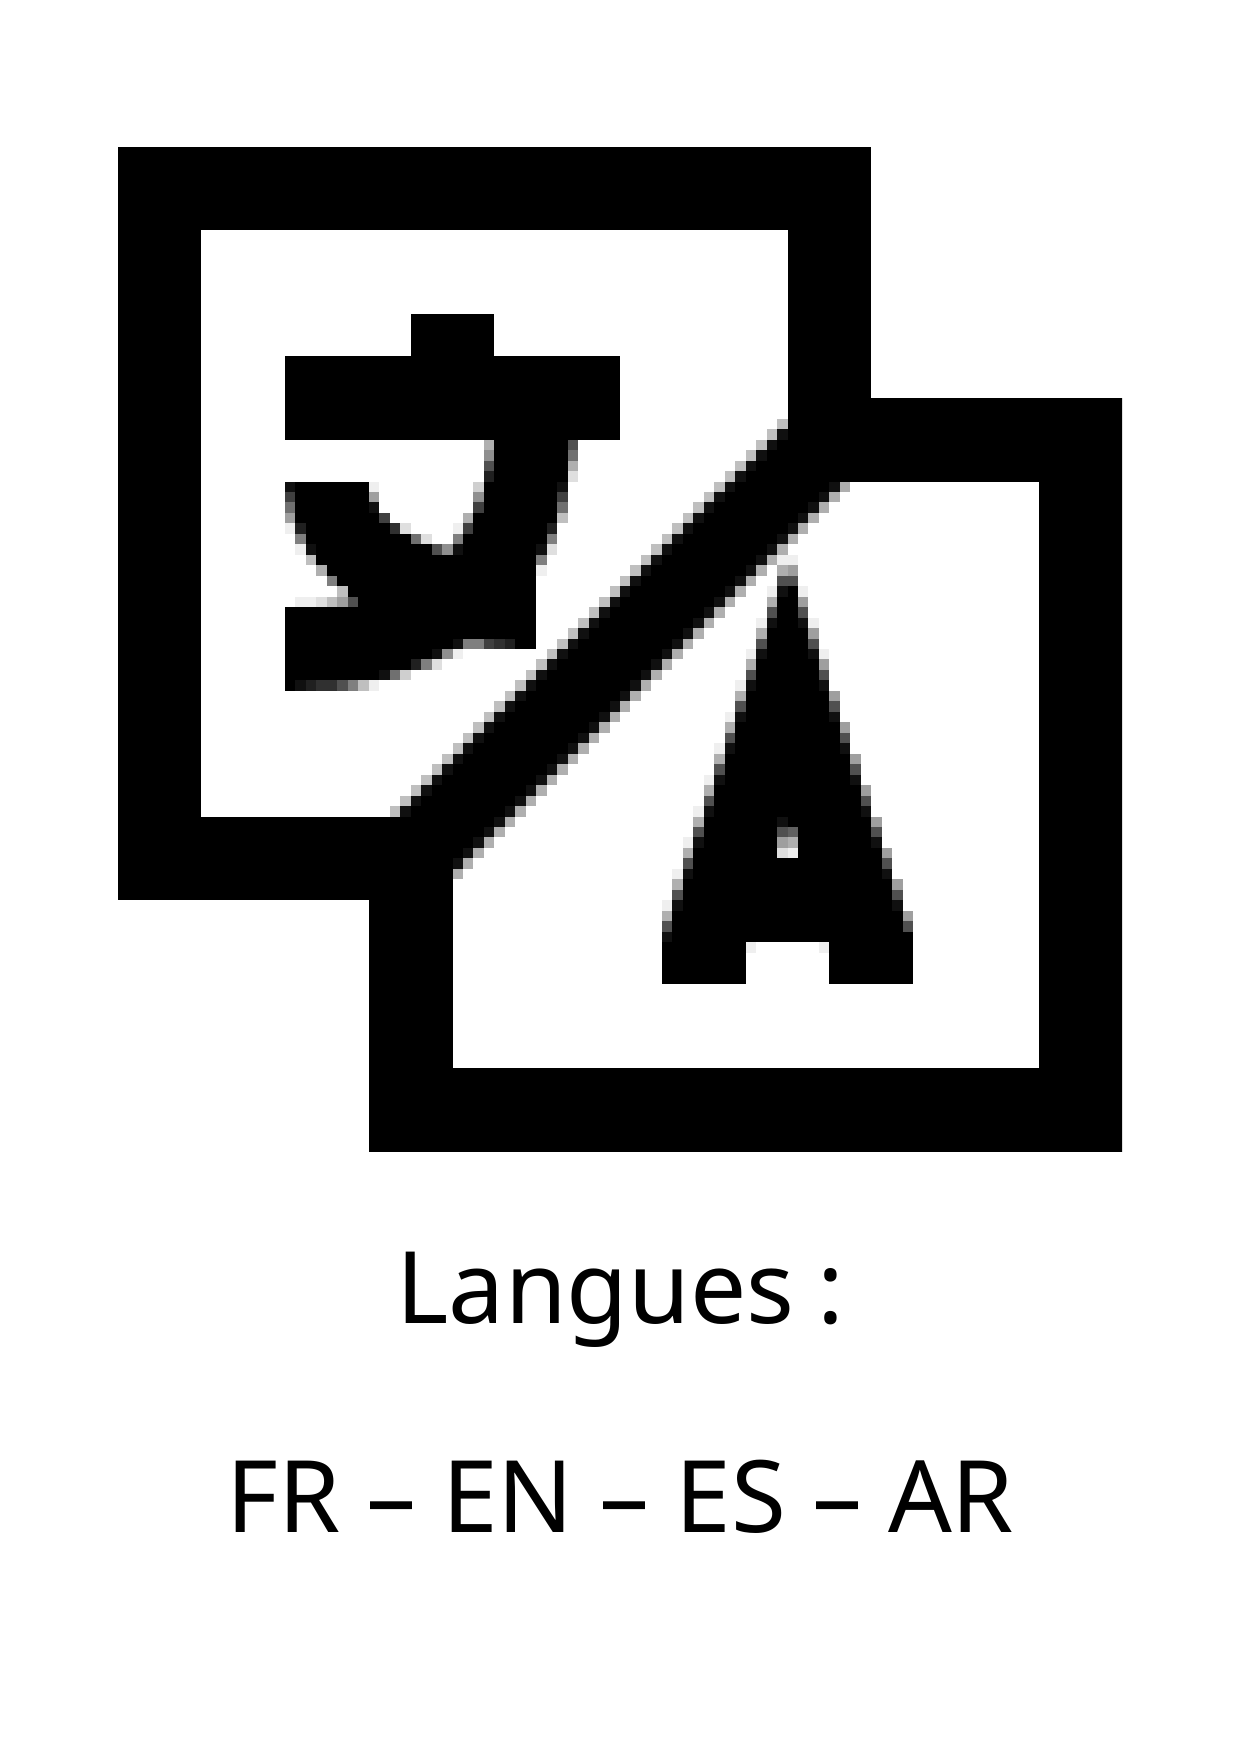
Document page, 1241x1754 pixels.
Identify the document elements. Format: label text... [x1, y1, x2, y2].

picture [118, 147, 1123, 1152]
text FR – EN – ES – AR [75, 1426, 1165, 1562]
text Langues : [75, 1216, 1165, 1352]
